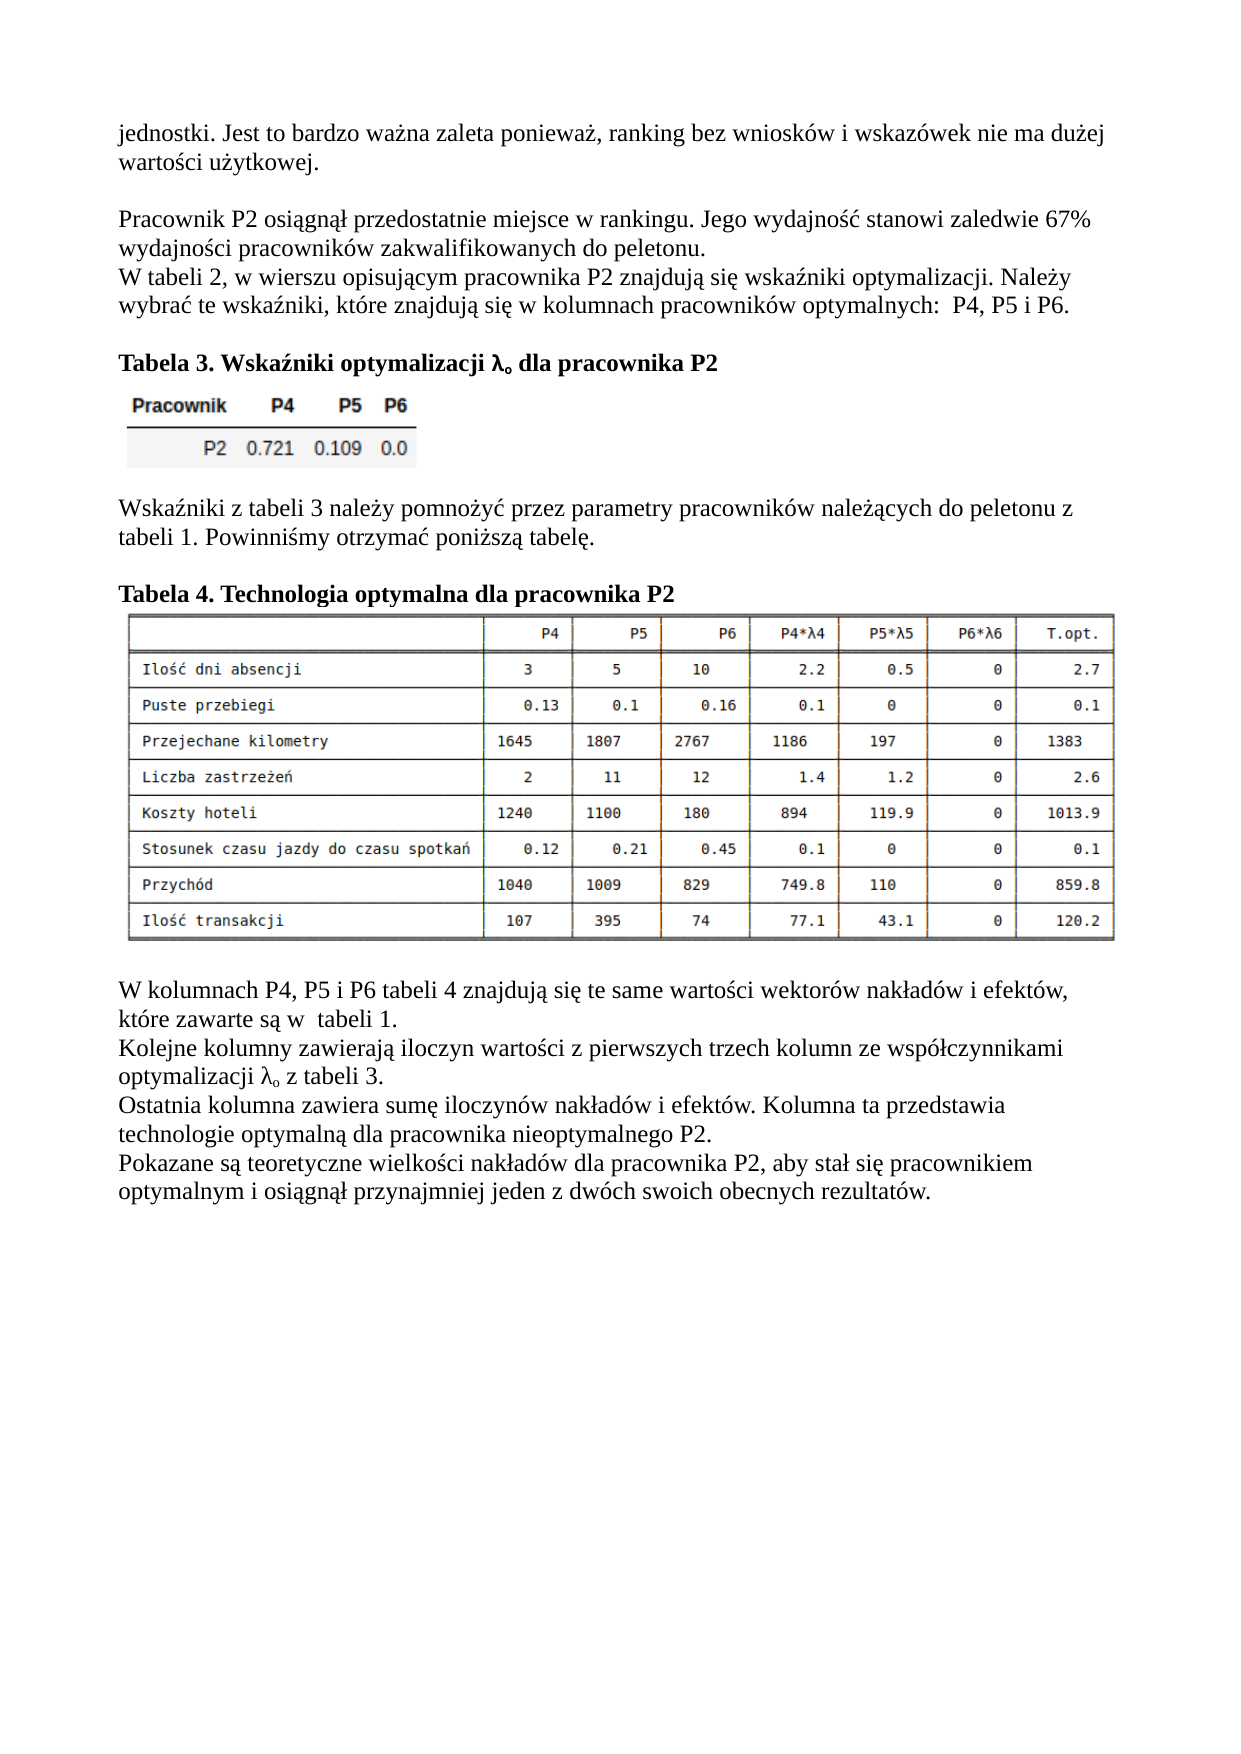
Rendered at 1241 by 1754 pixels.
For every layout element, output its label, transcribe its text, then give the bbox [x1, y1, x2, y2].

picture [126, 381, 423, 468]
text W kolumnach P4, P5 i P6 tabeli 4 znajdują się te same wartości wektorów nakładów i efektów, które zawarte są w tabeli 1. [118, 975, 1122, 1033]
text Wskaźniki z tabeli 3 należy pomnożyć przez parametry pracowników należących do peletonu z tabeli 1. Powinniśmy otrzymać poniższą tabelę. [118, 493, 1122, 550]
text jednostki. Jest to bardzo ważna zaleta ponieważ, ranking bez wniosków i wskazówek nie ma dużej wartości użytkowej. [118, 118, 1122, 176]
text Pracownik P2 osiągnął przedostatnie miejsce w rankingu. Jego wydajność stanowi zaledwie 67% wydajności pracowników zakwalifikowanych do peletonu. [118, 204, 1122, 262]
text Tabela 3. Wskaźniki optymalizacji λo dla pracownika P2 [118, 348, 1122, 378]
text W tabeli 2, w wierszu opisującym pracownika P2 znajdują się wskaźniki optymalizacji. Należy wybrać te wskaźniki, które znajdują się w kolumnach pracowników optymalnych: P4, P5 i P6. [118, 262, 1122, 319]
picture [118, 607, 1123, 947]
text Tabela 4. Technologia optymalna dla pracownika P2 [118, 579, 1122, 607]
text Pokazane są teoretyczne wielkości nakładów dla pracownika P2, aby stał się pracownikiem optymalnym i osiągnął przynajmniej jeden z dwóch swoich obecnych rezultatów. [118, 1148, 1122, 1205]
text Ostatnia kolumna zawiera sumę iloczynów nakładów i efektów. Kolumna ta przedstawia technologie optymalną dla pracownika nieoptymalnego P2. [118, 1090, 1122, 1148]
text Kolejne kolumny zawierają iloczyn wartości z pierwszych trzech kolumn ze współczynnikami optymalizacji λo z tabeli 3. [118, 1033, 1122, 1090]
